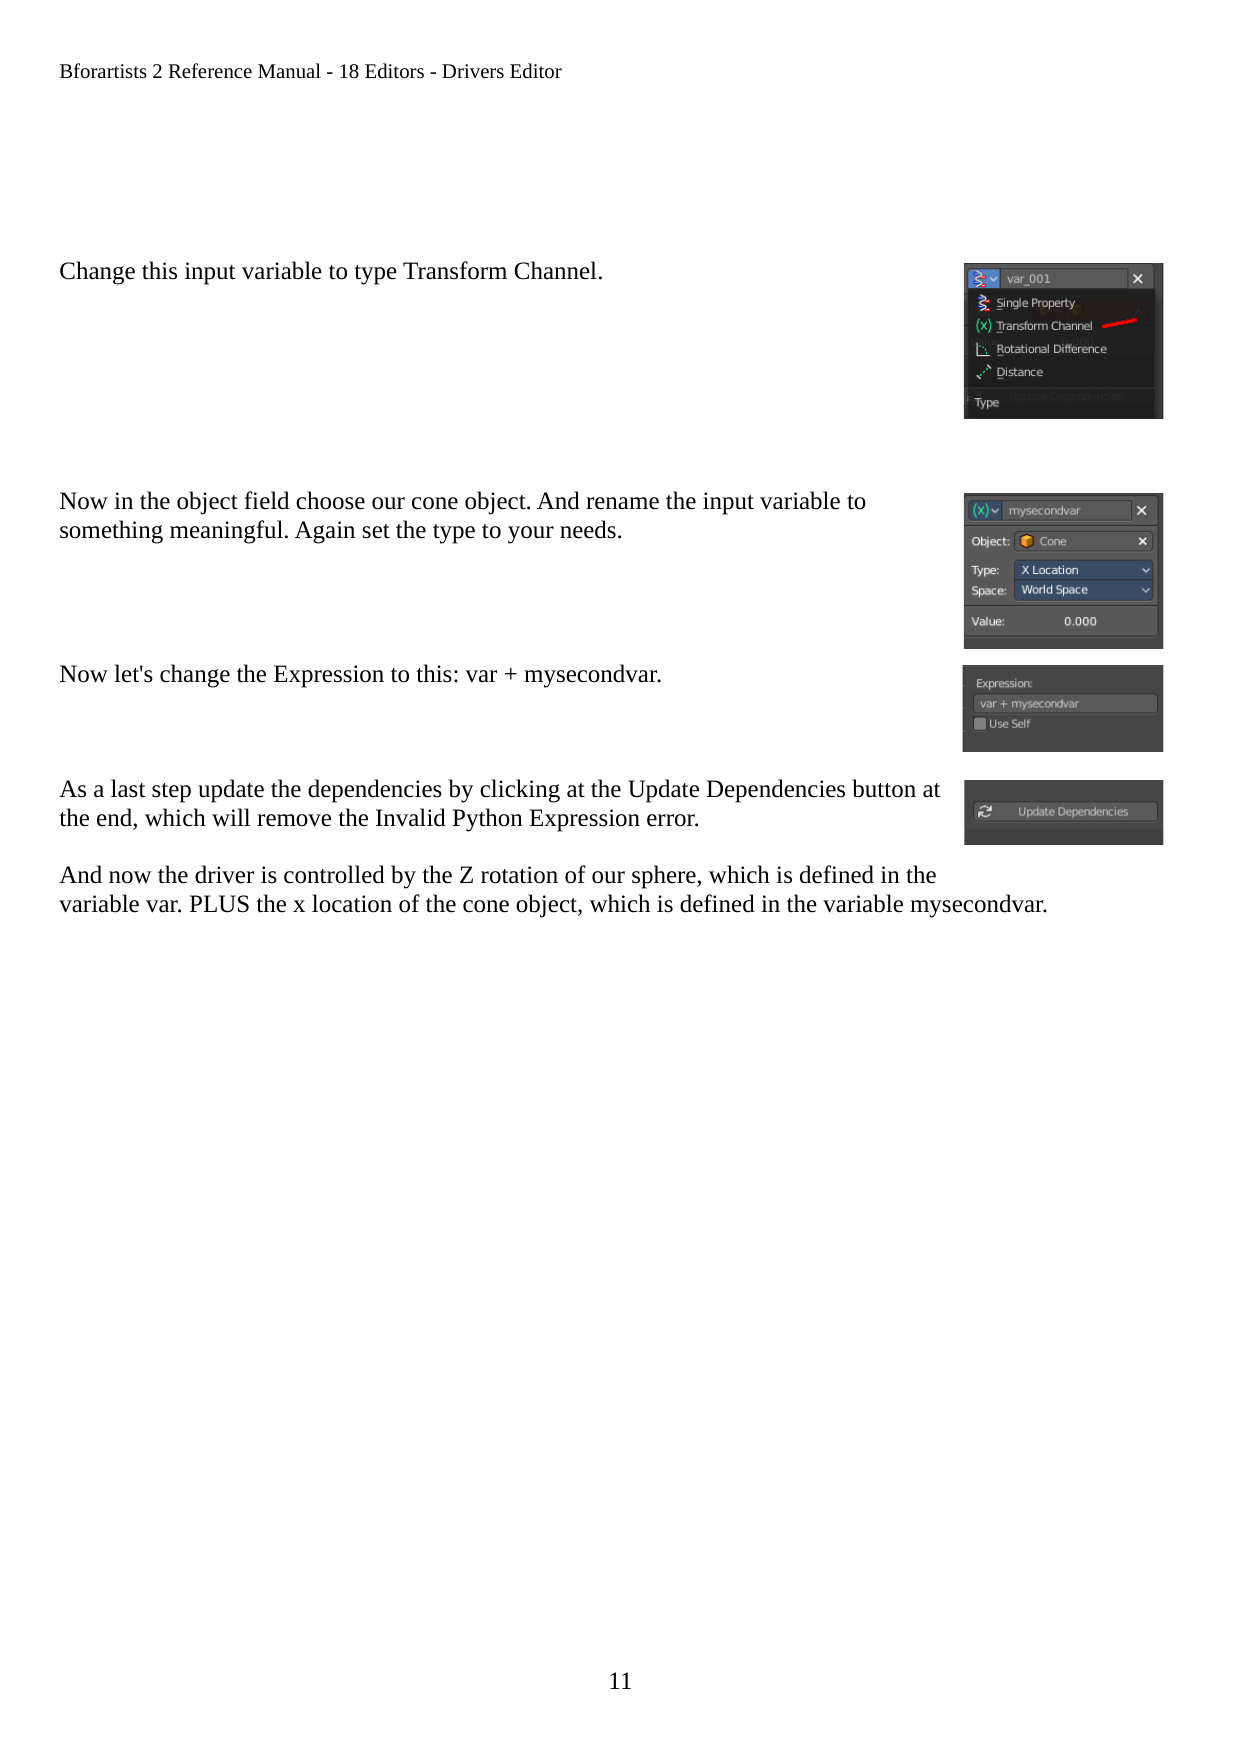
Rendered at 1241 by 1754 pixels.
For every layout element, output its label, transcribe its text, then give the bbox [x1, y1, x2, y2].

text Change this input variable to type Transform Channel. [59, 256, 1181, 285]
text Now let's change the Expression to this: var + mysecondvar. [59, 659, 1181, 688]
picture [962, 665, 1164, 752]
picture [963, 493, 1164, 649]
picture [963, 263, 1164, 419]
text Now in the object field choose our cone object. And rename the input variable to something meaningful. Again set the type to your needs. [59, 486, 1181, 544]
text And now the driver is controlled by the Z rotation of our sphere, which is defined in the variable var. PLUS the x location of the cone object, which is defined in the variable mysecondvar. [59, 860, 1181, 918]
picture [964, 780, 1164, 845]
text As a last step update the dependencies by clicking at the Update Dependencies button at the end, which will remove the Invalid Python Expression error. [59, 774, 1181, 831]
